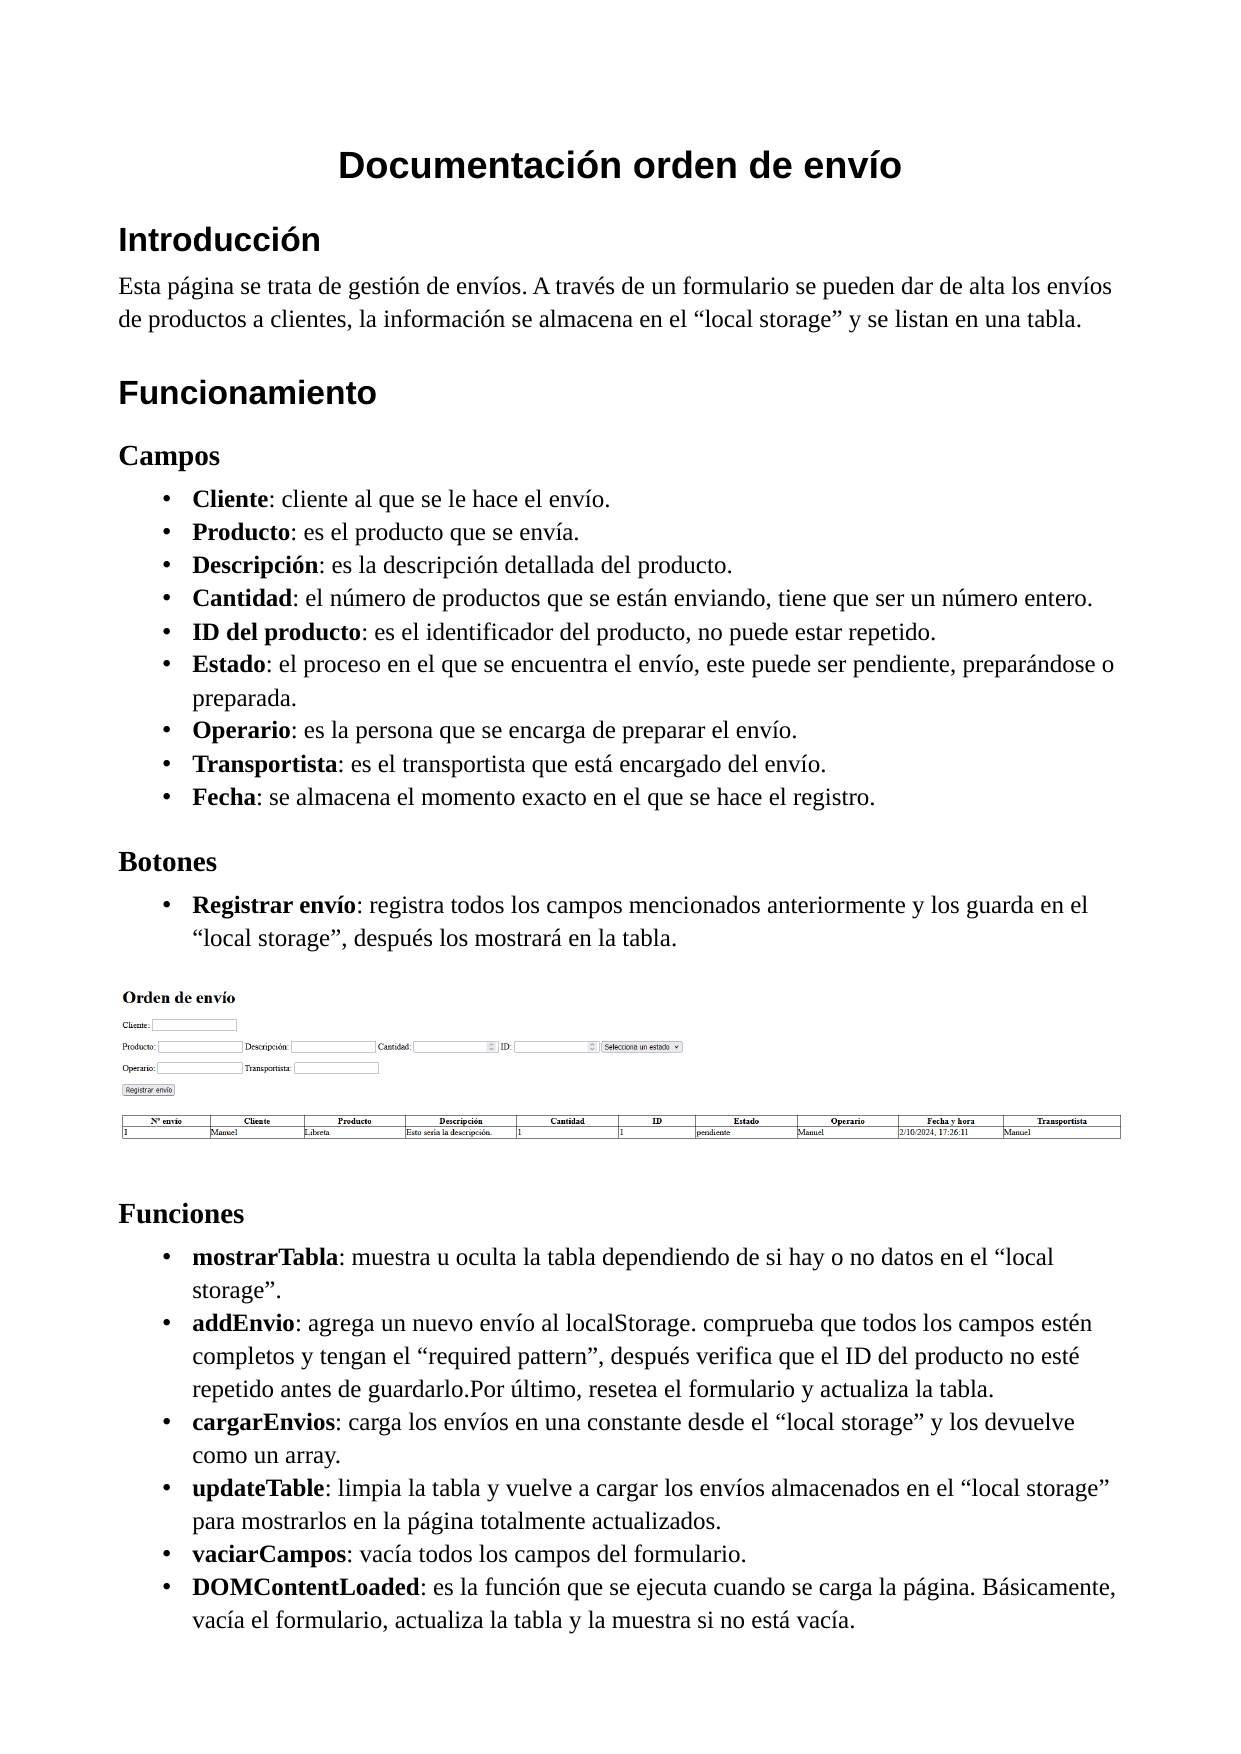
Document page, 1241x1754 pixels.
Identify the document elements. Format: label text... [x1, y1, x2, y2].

list ID del producto: es el identificador del producto, no puede estar repetido. [162, 617, 1122, 645]
list Estado: el proceso en el que se encuentra el envío, este puede ser pendiente, preparándose o preparada. [162, 649, 1122, 711]
list Registrar envío: registra todos los campos mencionados anteriormente y los guarda en el “local storage”, después los mostrará en la tabla. [162, 890, 1122, 952]
subtitle Documentación orden de envío [118, 143, 1122, 187]
picture [118, 986, 1123, 1144]
list Producto: es el producto que se envía. [162, 517, 1122, 546]
list mostrarTabla: muestra u oculta la tabla dependiendo de si hay o no datos en el “local storage”. [162, 1242, 1122, 1303]
text Esta página se trata de gestión de envíos. A través de un formulario se pueden dar de alta los envíos de productos a clientes, la información se almacena en el “local storage” y se listan en una tabla. [118, 271, 1122, 333]
list cargarEnvios: carga los envíos en una constante desde el “local storage” y los devuelve como un array. [162, 1407, 1122, 1469]
list Transportista: es el transportista que está encargado del envío. [162, 749, 1122, 777]
list addEnvio: agrega un nuevo envío al localStorage. comprueba que todos los campos estén completos y tengan el “required pattern”, después verifica que el ID del producto no esté repetido antes de guardarlo.Por último, resetea el formulario y actualiza la tabla. [162, 1308, 1122, 1403]
list Operario: es la persona que se encarga de preparar el envío. [162, 716, 1122, 744]
list Cliente: cliente al que se le hace el envío. [162, 484, 1122, 513]
list Descripción: es la descripción detallada del producto. [162, 551, 1122, 579]
list vaciarCampos: vacía todos los campos del formulario. [162, 1539, 1122, 1568]
subtitle Introducción [118, 220, 1122, 259]
list DOMContentLoaded: es la función que se ejecuta cuando se carga la página. Básicamente, vacía el formulario, actualiza la tabla y la muestra si no está vacía. [162, 1572, 1122, 1634]
list Cantidad: el número de productos que se están enviando, tiene que ser un número entero. [162, 583, 1122, 612]
subtitle Botones [118, 844, 1122, 877]
list updateTable: limpia la tabla y vuelve a cargar los envíos almacenados en el “local storage” para mostrarlos en la página totalmente actualizados. [162, 1473, 1122, 1535]
subtitle Funcionamiento [118, 373, 1122, 411]
subtitle Campos [118, 438, 1122, 472]
subtitle Funciones [118, 1196, 1122, 1229]
list Fecha: se almacena el momento exacto en el que se hace el registro. [162, 782, 1122, 810]
